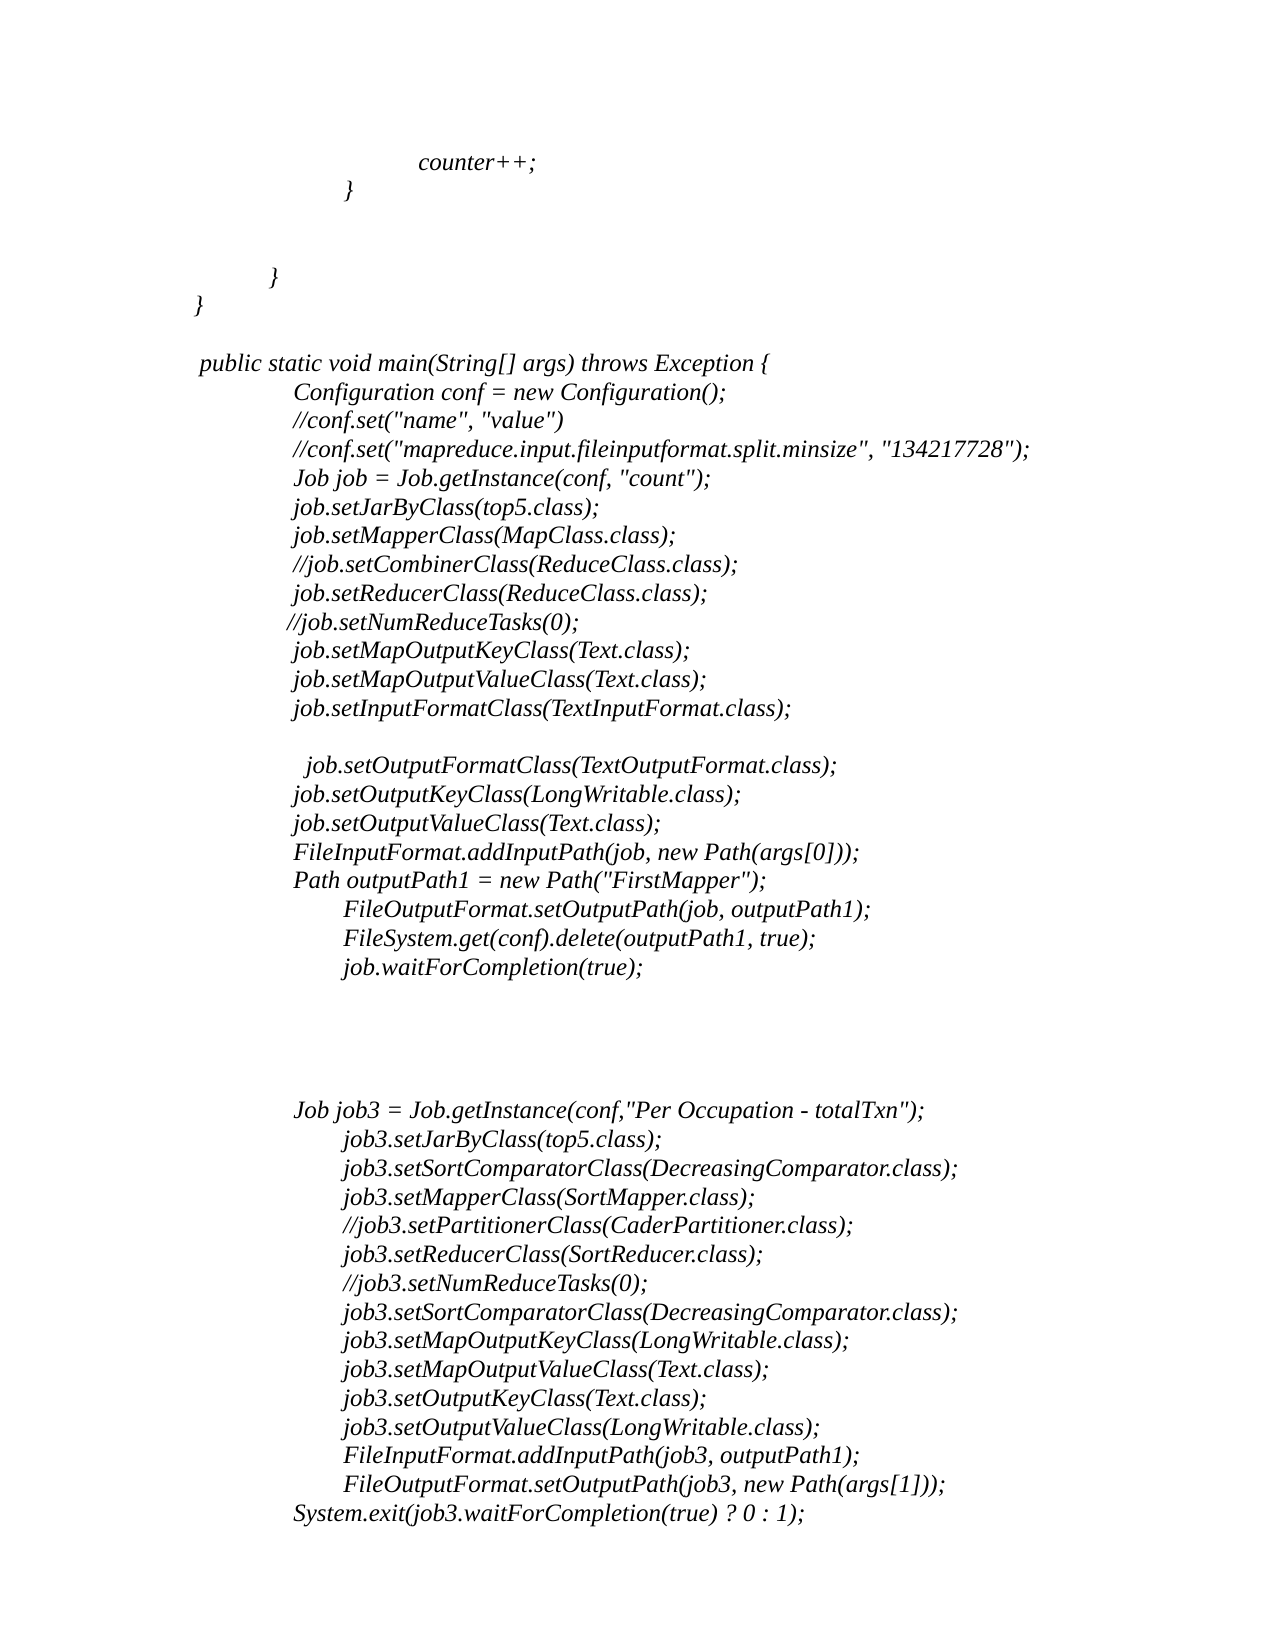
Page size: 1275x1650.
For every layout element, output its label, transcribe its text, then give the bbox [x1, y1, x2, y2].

text job.setOutputValueClass(Text.class); [118, 808, 1157, 837]
text job.setInputFormatClass(TextInputFormat.class); [118, 693, 1157, 722]
text job.setMapOutputValueClass(Text.class); [118, 664, 1157, 693]
text FileOutputFormat.setOutputPath(job, outputPath1); [118, 894, 1157, 923]
text job.setOutputKeyClass(LongWritable.class); [118, 779, 1157, 808]
text //conf.set("name", "value") [118, 406, 1157, 434]
text Path outputPath1 = new Path("FirstMapper"); [118, 866, 1157, 894]
text } [118, 262, 1157, 291]
text job.waitForCompletion(true); [118, 952, 1157, 981]
text FileInputFormat.addInputPath(job, new Path(args[0])); [118, 837, 1157, 866]
text Job job3 = Job.getInstance(conf,"Per Occupation - totalTxn"); [118, 1096, 1157, 1124]
text FileOutputFormat.setOutputPath(job3, new Path(args[1])); [118, 1469, 1157, 1498]
text //job3.setNumReduceTasks(0); [118, 1268, 1157, 1297]
text } [118, 291, 1157, 319]
text job.setOutputFormatClass(TextOutputFormat.class); [118, 751, 1157, 779]
text job.setMapOutputKeyClass(Text.class); [118, 636, 1157, 664]
text Job job = Job.getInstance(conf, "count"); [118, 463, 1157, 492]
text counter++; [118, 147, 1157, 176]
text job3.setOutputValueClass(LongWritable.class); [118, 1412, 1157, 1441]
text Configuration conf = new Configuration(); [118, 377, 1157, 406]
text FileInputFormat.addInputPath(job3, outputPath1); [118, 1441, 1157, 1469]
text job3.setMapperClass(SortMapper.class); [118, 1182, 1157, 1211]
text job3.setMapOutputKeyClass(LongWritable.class); [118, 1326, 1157, 1354]
text public static void main(String[] args) throws Exception { [118, 348, 1157, 377]
text job.setMapperClass(MapClass.class); [118, 521, 1157, 549]
text job3.setJarByClass(top5.class); [118, 1124, 1157, 1153]
text FileSystem.get(conf).delete(outputPath1, true); [118, 923, 1157, 952]
text job3.setSortComparatorClass(DecreasingComparator.class); [118, 1297, 1157, 1326]
text job.setReducerClass(ReduceClass.class); [118, 578, 1157, 607]
text job3.setOutputKeyClass(Text.class); [118, 1383, 1157, 1412]
text //job3.setPartitionerClass(CaderPartitioner.class); [118, 1211, 1157, 1239]
text job3.setSortComparatorClass(DecreasingComparator.class); [118, 1153, 1157, 1182]
text //job.setNumReduceTasks(0); [118, 607, 1157, 636]
text job3.setMapOutputValueClass(Text.class); [118, 1354, 1157, 1383]
text job.setJarByClass(top5.class); [118, 492, 1157, 521]
text } [118, 176, 1157, 204]
text System.exit(job3.waitForCompletion(true) ? 0 : 1); [118, 1498, 1157, 1527]
text //conf.set("mapreduce.input.fileinputformat.split.minsize", "134217728"); [118, 434, 1157, 463]
text //job.setCombinerClass(ReduceClass.class); [118, 549, 1157, 578]
text job3.setReducerClass(SortReducer.class); [118, 1239, 1157, 1268]
